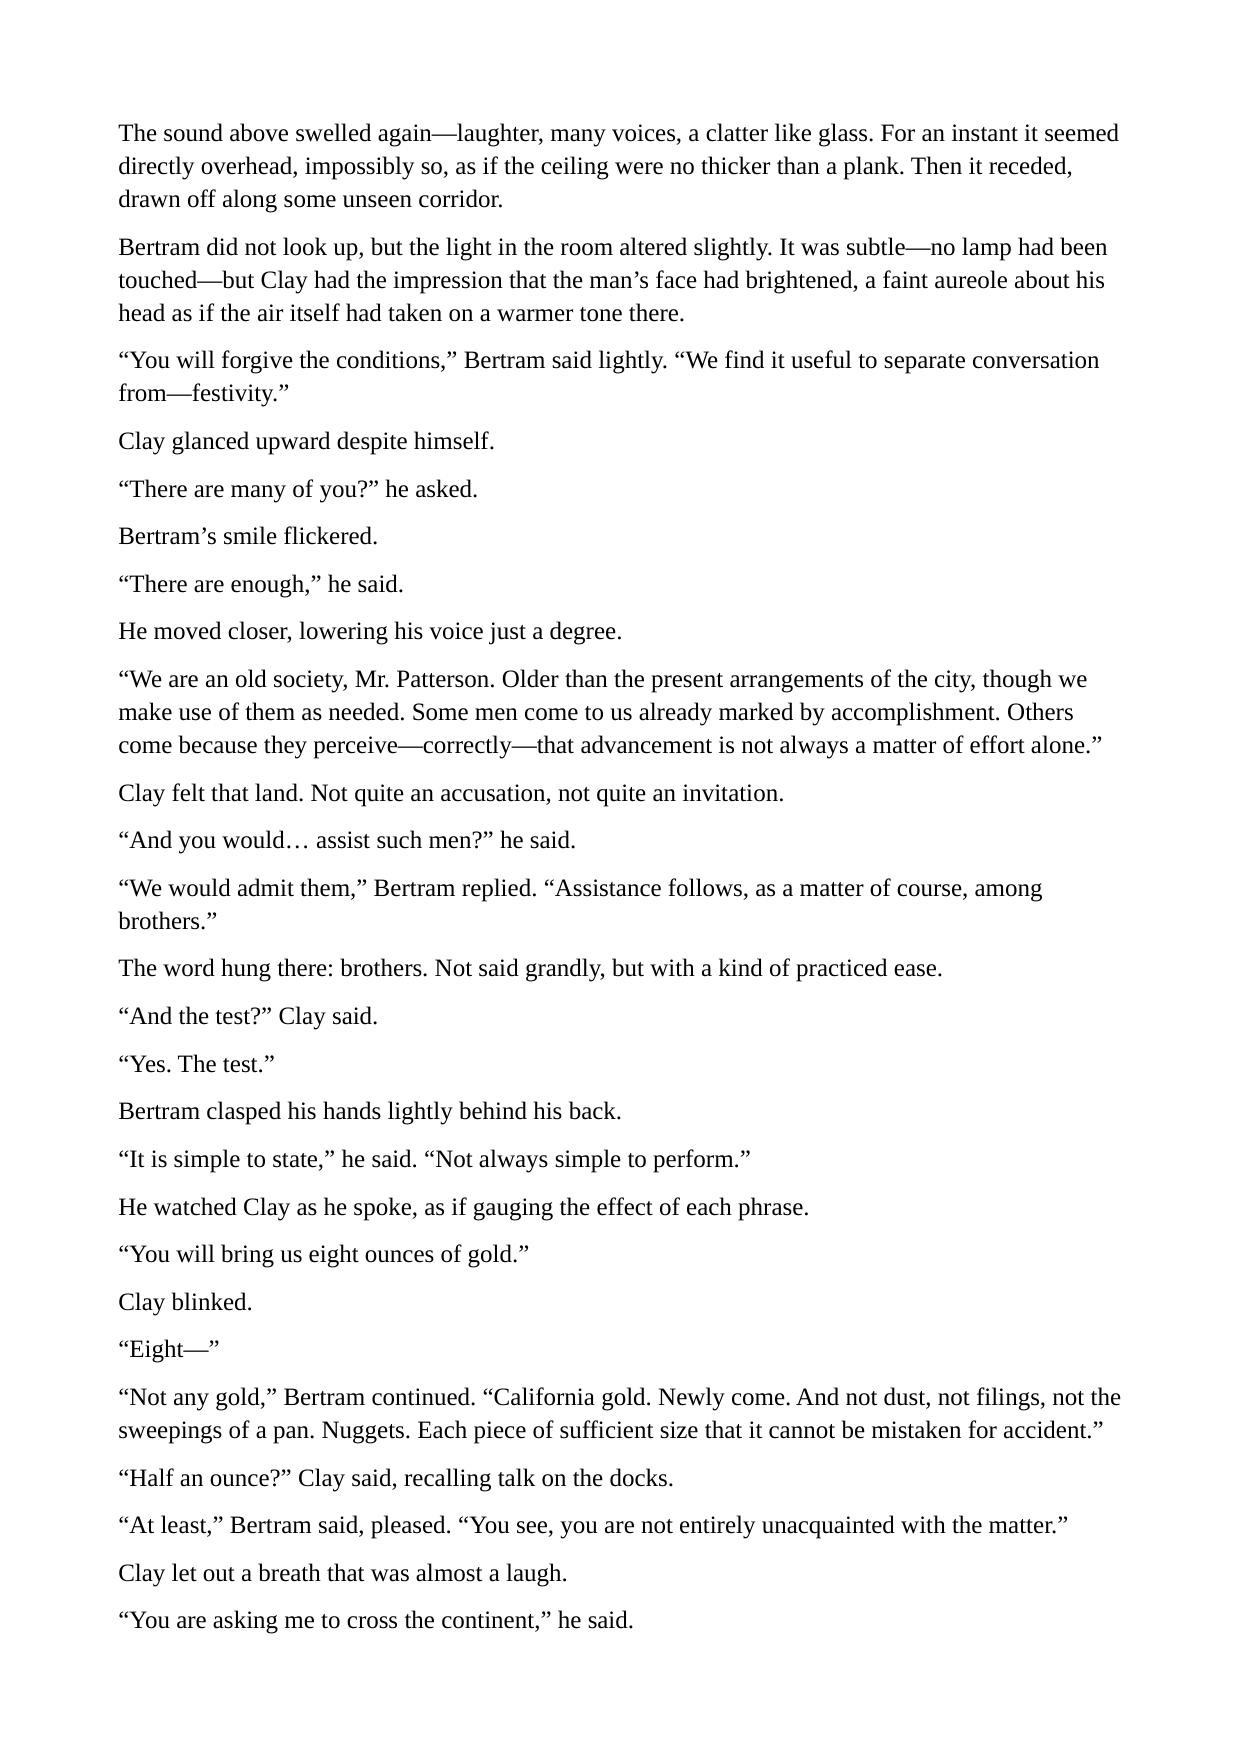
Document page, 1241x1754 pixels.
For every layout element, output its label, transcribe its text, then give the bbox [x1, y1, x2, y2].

text “You are asking me to cross the continent,” he said. [118, 1605, 1122, 1634]
text “There are enough,” he said. [118, 569, 1122, 598]
text “We are an old society, Mr. Patterson. Older than the present arrangements of the city, though we make use of them as needed. Some men come to us already marked by accomplishment. Others come because they perceive—correctly—that advancement is not always a matter of effort alone.” [118, 664, 1122, 759]
text Clay let out a breath that was almost a laugh. [118, 1558, 1122, 1587]
text “Half an ounce?” Clay said, recalling talk on the docks. [118, 1463, 1122, 1491]
text He watched Clay as he spoke, as if gauging the effect of each phrase. [118, 1192, 1122, 1220]
text “Not any gold,” Bertram continued. “California gold. Newly come. And not dust, not filings, not the sweepings of a pan. Nuggets. Each piece of sufficient size that it cannot be mistaken for accident.” [118, 1382, 1122, 1444]
text “There are many of you?” he asked. [118, 474, 1122, 502]
text Bertram did not look up, but the light in the room altered slightly. It was subtle—no lamp had been touched—but Clay had the impression that the man’s face had brightened, a faint aureole about his head as if the air itself had taken on a warmer tone there. [118, 232, 1122, 327]
text “Eight—” [118, 1334, 1122, 1363]
text Clay glanced upward despite himself. [118, 426, 1122, 455]
text Clay blinked. [118, 1287, 1122, 1316]
text “At least,” Bertram said, pleased. “You see, you are not entirely unacquainted with the matter.” [118, 1510, 1122, 1539]
text He moved closer, lowering his voice just a degree. [118, 616, 1122, 645]
text The sound above swelled again—laughter, many voices, a clatter like glass. For an instant it seemed directly overhead, impossibly so, as if the ceiling were no thicker than a plank. Then it receded, drawn off along some unseen corridor. [118, 118, 1122, 213]
text Bertram’s smile flickered. [118, 521, 1122, 550]
text “We would admit them,” Bertram replied. “Assistance follows, as a matter of course, among brothers.” [118, 873, 1122, 935]
text “It is simple to state,” he said. “Not always simple to perform.” [118, 1144, 1122, 1173]
text The word hung there: brothers. Not said grandly, but with a kind of practiced ease. [118, 953, 1122, 982]
text “You will forgive the conditions,” Bertram said lightly. “We find it useful to separate conversation from—festivity.” [118, 345, 1122, 407]
text “And you would… assist such men?” he said. [118, 825, 1122, 854]
text “You will bring us eight ounces of gold.” [118, 1239, 1122, 1268]
text “Yes. The test.” [118, 1049, 1122, 1077]
text Bertram clasped his hands lightly behind his back. [118, 1096, 1122, 1125]
text “And the test?” Clay said. [118, 1001, 1122, 1030]
text Clay felt that land. Not quite an accusation, not quite an invitation. [118, 778, 1122, 806]
